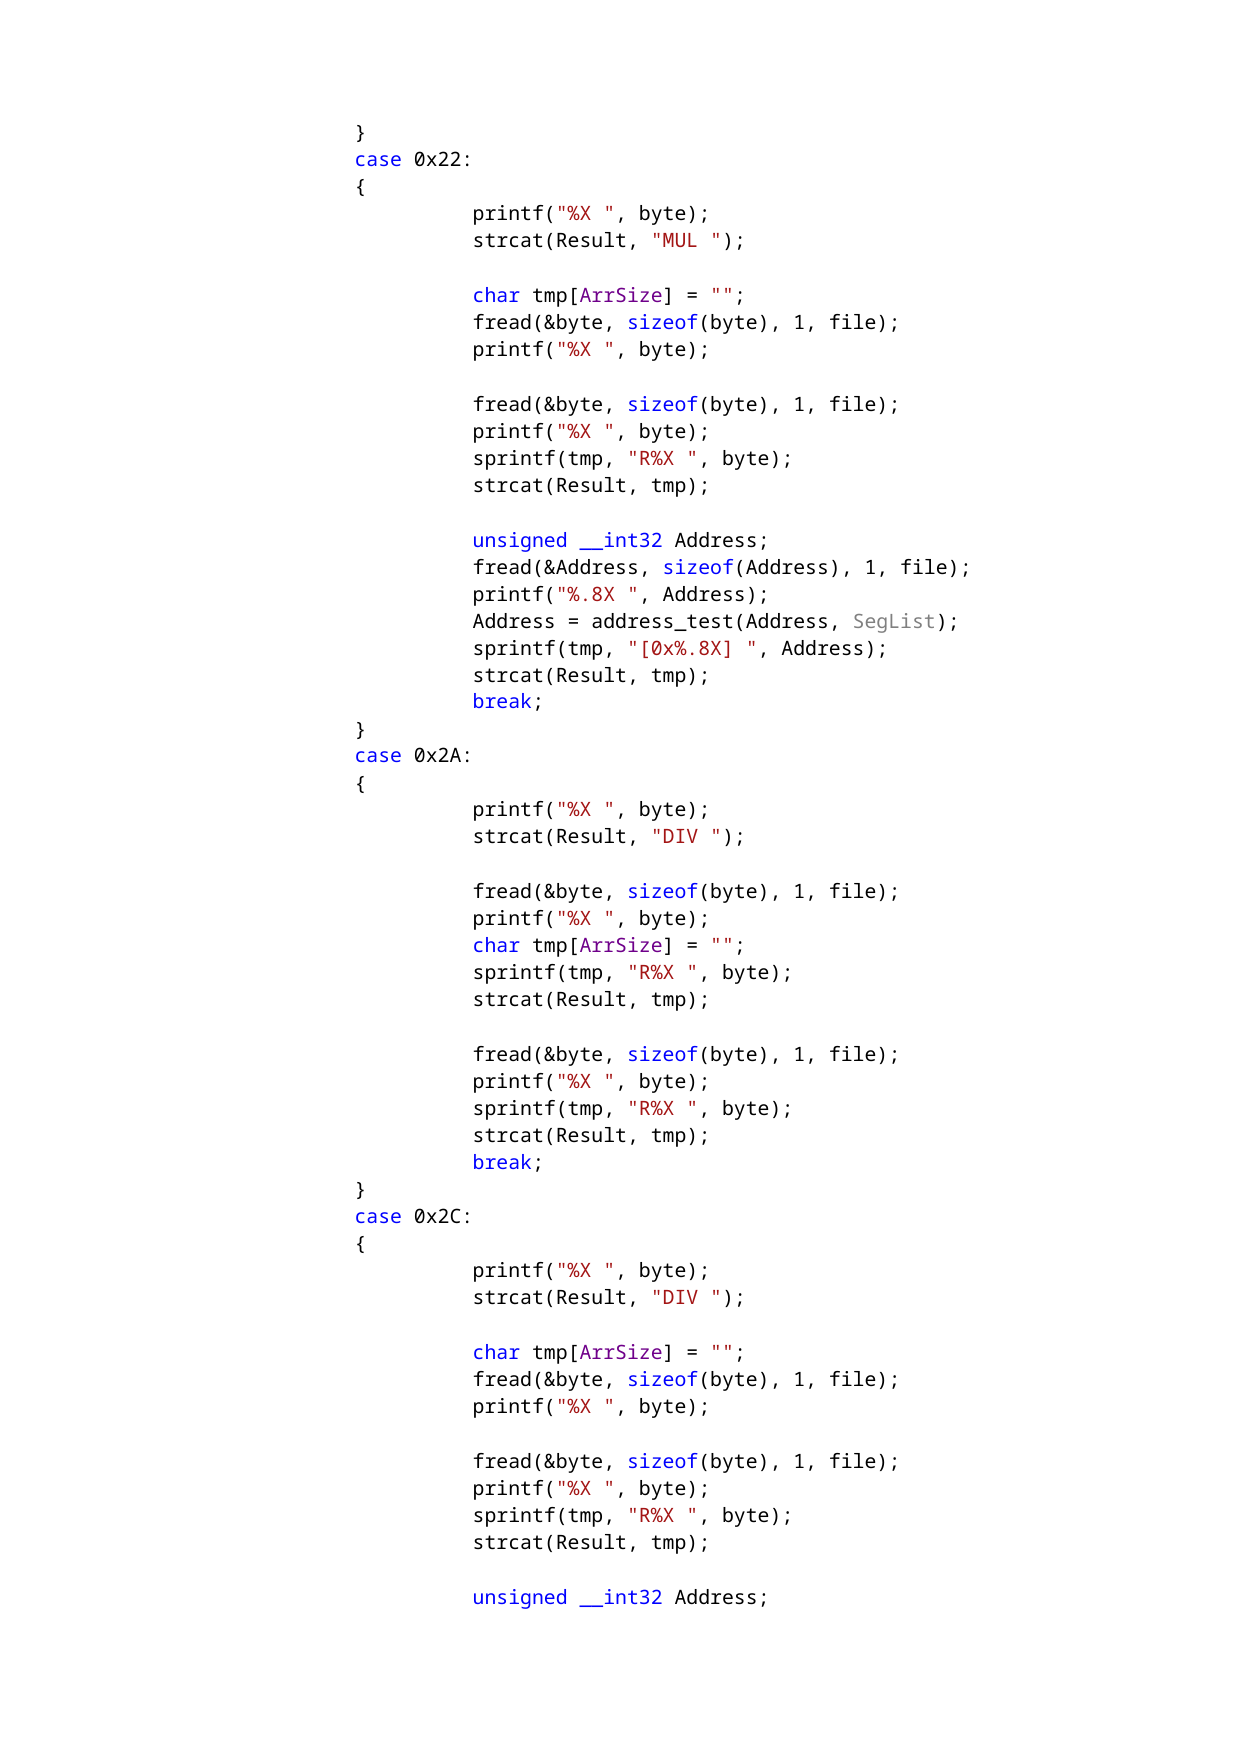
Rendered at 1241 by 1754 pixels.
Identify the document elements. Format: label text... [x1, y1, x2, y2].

text case 0x2A: [118, 742, 1122, 769]
text printf("%X ", byte); [118, 905, 1122, 932]
text unsigned __int32 Address; [118, 1583, 1122, 1610]
text strcat(Result, "DIV "); [118, 1283, 1122, 1310]
text } [118, 715, 1122, 742]
text printf("%.8X ", Address); [118, 580, 1122, 607]
text case 0x2C: [118, 1202, 1122, 1229]
text fread(&byte, sizeof(byte), 1, file); [118, 1365, 1122, 1392]
text printf("%X ", byte); [118, 796, 1122, 823]
text char tmp[ArrSize] = ""; [118, 932, 1122, 959]
text sprintf(tmp, "R%X ", byte); [118, 959, 1122, 986]
text Address = address_test(Address, SegList); [118, 607, 1122, 634]
text fread(&Address, sizeof(Address), 1, file); [118, 553, 1122, 580]
text fread(&byte, sizeof(byte), 1, file); [118, 1447, 1122, 1474]
text break; [118, 688, 1122, 715]
text { [118, 172, 1122, 199]
text fread(&byte, sizeof(byte), 1, file); [118, 1041, 1122, 1068]
text { [118, 769, 1122, 796]
text } [118, 1176, 1122, 1202]
text sprintf(tmp, "[0x%.8X] ", Address); [118, 634, 1122, 661]
text char tmp[ArrSize] = ""; [118, 1338, 1122, 1365]
text fread(&byte, sizeof(byte), 1, file); [118, 390, 1122, 417]
text sprintf(tmp, "R%X ", byte); [118, 1094, 1122, 1122]
text printf("%X ", byte); [118, 1474, 1122, 1501]
text strcat(Result, tmp); [118, 661, 1122, 688]
text strcat(Result, tmp); [118, 1528, 1122, 1555]
text printf("%X ", byte); [118, 1068, 1122, 1094]
text strcat(Result, tmp); [118, 471, 1122, 498]
text { [118, 1229, 1122, 1256]
text printf("%X ", byte); [118, 335, 1122, 362]
text printf("%X ", byte); [118, 199, 1122, 226]
text printf("%X ", byte); [118, 1392, 1122, 1419]
text printf("%X ", byte); [118, 417, 1122, 444]
text fread(&byte, sizeof(byte), 1, file); [118, 308, 1122, 335]
text fread(&byte, sizeof(byte), 1, file); [118, 878, 1122, 905]
text sprintf(tmp, "R%X ", byte); [118, 444, 1122, 471]
text case 0x22: [118, 145, 1122, 172]
text unsigned __int32 Address; [118, 526, 1122, 553]
text char tmp[ArrSize] = ""; [118, 281, 1122, 308]
text } [118, 118, 1122, 145]
text strcat(Result, "MUL "); [118, 226, 1122, 253]
text strcat(Result, tmp); [118, 1122, 1122, 1148]
text printf("%X ", byte); [118, 1256, 1122, 1283]
text strcat(Result, "DIV "); [118, 823, 1122, 850]
text break; [118, 1148, 1122, 1176]
text strcat(Result, tmp); [118, 986, 1122, 1013]
text sprintf(tmp, "R%X ", byte); [118, 1501, 1122, 1528]
